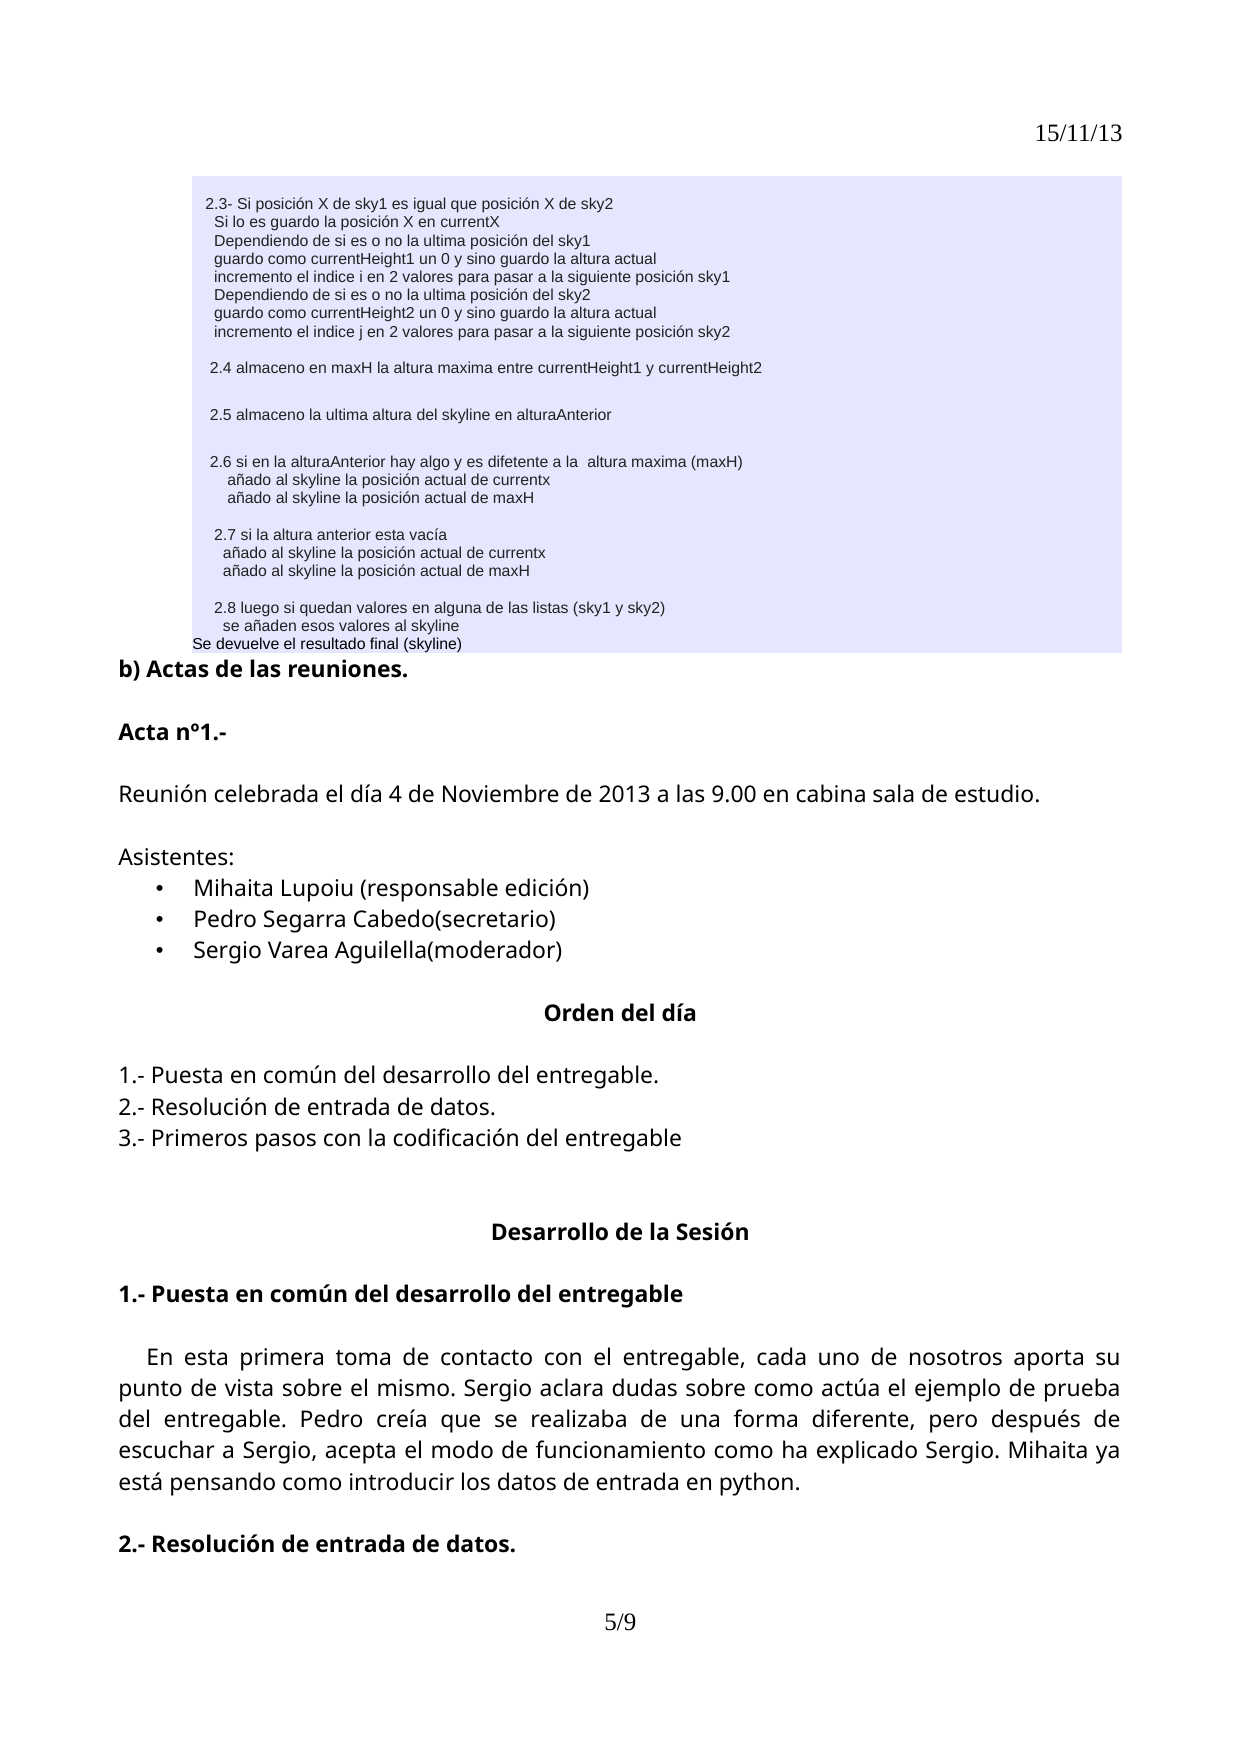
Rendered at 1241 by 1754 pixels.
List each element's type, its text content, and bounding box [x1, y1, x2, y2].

text Orden del día [118, 997, 1122, 1028]
text 2.8 luego si quedan valores en alguna de las listas (sky1 y sky2) [192, 598, 1122, 617]
text guardo como currentHeight2 un 0 y sino guardo la altura actual [192, 304, 1122, 322]
text 2.6 si en la alturaAnterior hay algo y es difetente a la altura maxima (maxH) [192, 453, 1122, 471]
text incremento el indice i en 2 valores para pasar a la siguiente posición sky1 [192, 267, 1122, 286]
text añado al skyline la posición actual de currentx [192, 471, 1122, 489]
text 1.- Puesta en común del desarrollo del entregable. [118, 1059, 1122, 1091]
text se añaden esos valores al skyline [192, 617, 1122, 635]
list Mihaita Lupoiu (responsable edición) [156, 872, 1122, 903]
text Si lo es guardo la posición X en currentX [192, 213, 1122, 231]
text añado al skyline la posición actual de maxH [192, 562, 1122, 580]
text 3.- Primeros pasos con la codificación del entregable [118, 1122, 1122, 1153]
text añado al skyline la posición actual de currentx [192, 544, 1122, 562]
text guardo como currentHeight1 un 0 y sino guardo la altura actual [192, 249, 1122, 267]
text añado al skyline la posición actual de maxH [192, 489, 1122, 507]
text 2.3- Si posición X de sky1 es igual que posición X de sky2 [192, 194, 1122, 213]
text Asistentes: [118, 841, 1122, 872]
text Reunión celebrada el día 4 de Noviembre de 2013 a las 9.00 en cabina sala de estudio. [118, 778, 1122, 809]
list Pedro Segarra Cabedo(secretario) [156, 903, 1122, 934]
text 1.- Puesta en común del desarrollo del entregable [118, 1278, 1122, 1309]
text Dependiendo de si es o no la ultima posición del sky2 [192, 286, 1122, 304]
text 2.4 almaceno en maxH la altura maxima entre currentHeight1 y currentHeight2 [192, 359, 1122, 377]
text 2.7 si la altura anterior esta vacía [192, 526, 1122, 544]
list Sergio Varea Aguilella(moderador) [156, 934, 1122, 966]
text 2.- Resolución de entrada de datos. [118, 1528, 1122, 1559]
text Desarrollo de la Sesión [118, 1216, 1122, 1247]
text 2.5 almaceno la ultima altura del skyline en alturaAnterior [192, 406, 1122, 424]
text En esta primera toma de contacto con el entregable, cada uno de nosotros aporta su punto de vista sobre el mismo. Sergio aclara dudas sobre como actúa el ejemplo de prueba del entregable. Pedro creía que se realizaba de una forma diferente, pero después de escuchar a Sergio, acepta el modo de funcionamiento como ha explicado Sergio. Mihaita ya está pensando como introducir los datos de entrada en python. [118, 1341, 1122, 1497]
text incremento el indice j en 2 valores para pasar a la siguiente posición sky2 [192, 322, 1122, 340]
text 2.- Resolución de entrada de datos. [118, 1091, 1122, 1122]
text Dependiendo de si es o no la ultima posición del sky1 [192, 231, 1122, 249]
text Se devuelve el resultado final (skyline) [192, 635, 1122, 653]
text Acta nº1.- [118, 716, 1122, 747]
text b) Actas de las reuniones. [118, 653, 1122, 684]
